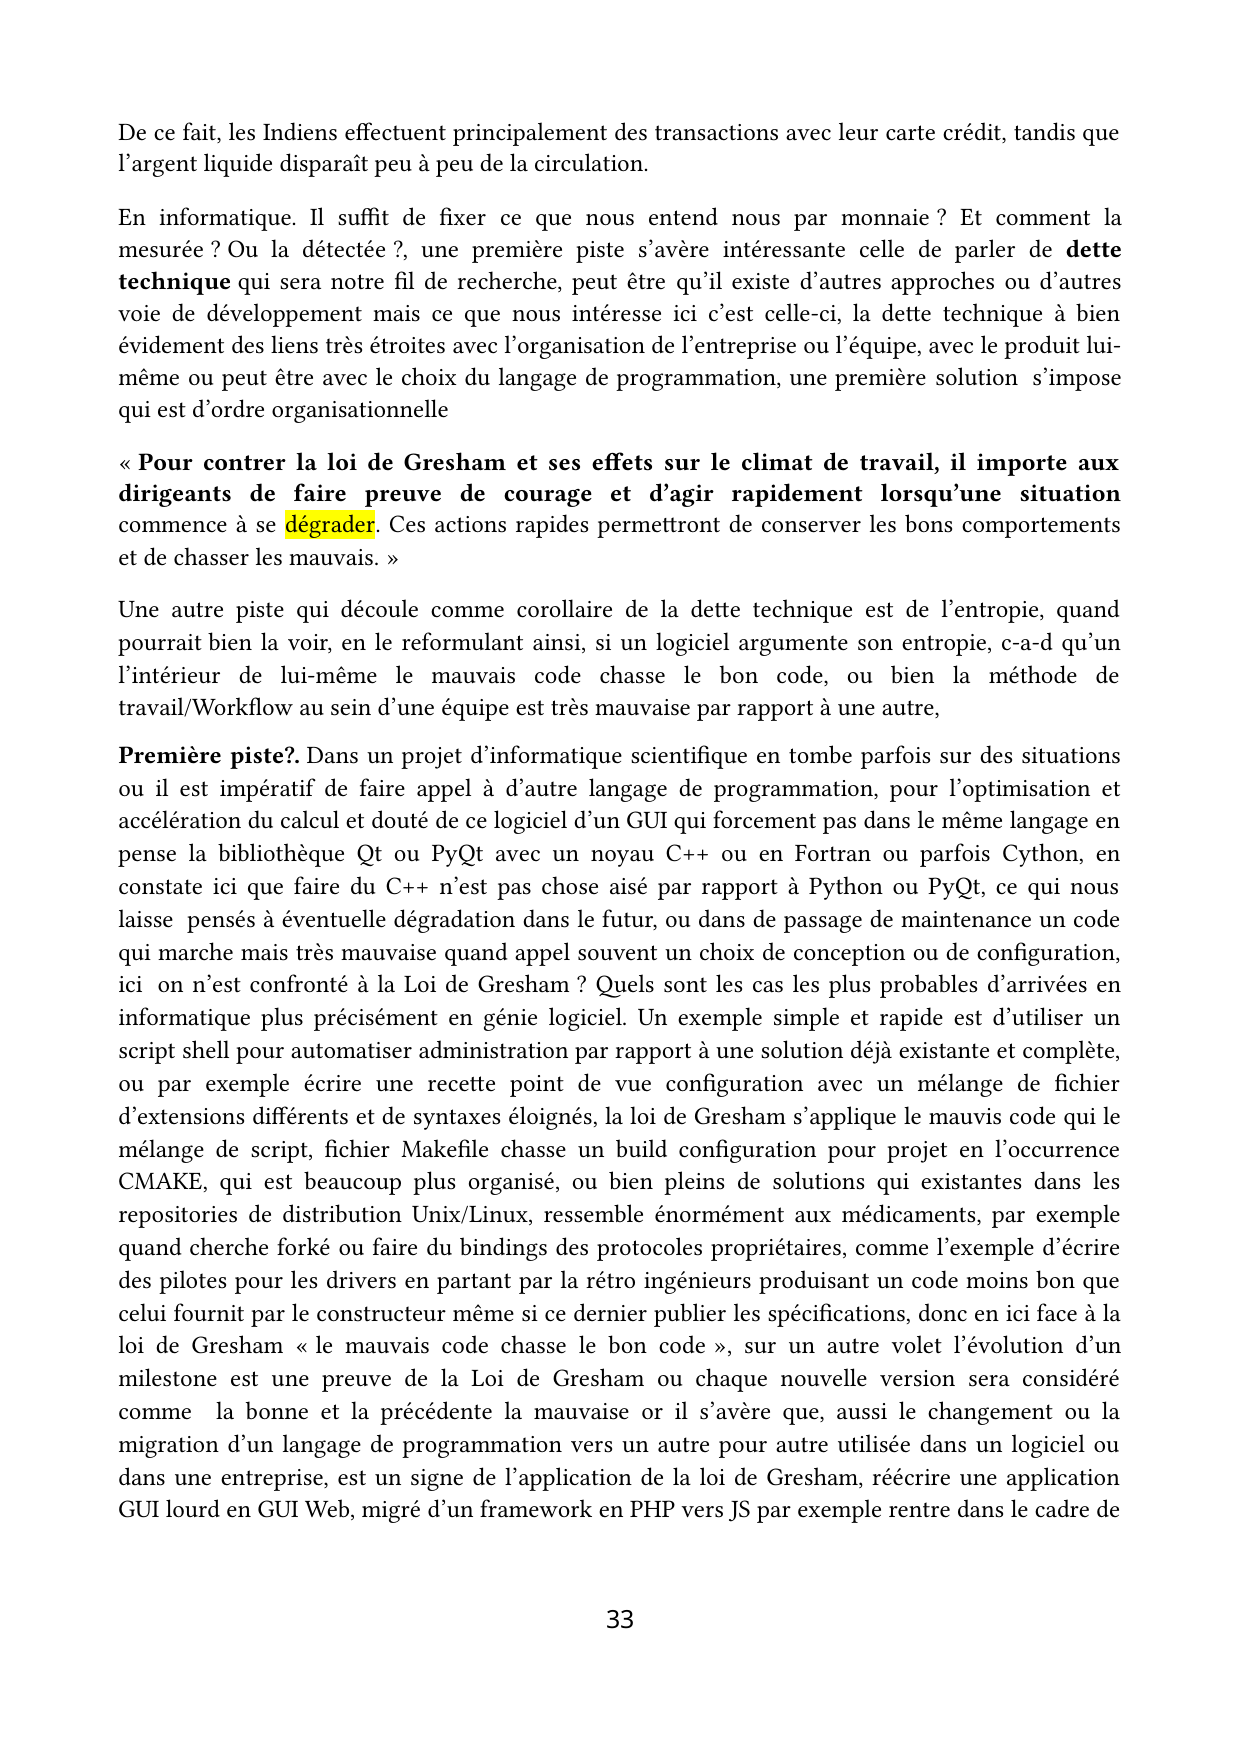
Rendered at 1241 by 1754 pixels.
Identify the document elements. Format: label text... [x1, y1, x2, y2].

text En informatique. Il suffit de fixer ce que nous entend nous par monnaie ? Et comment la mesurée ? Ou la détectée ?, une première piste s’avère intéressante celle de parler de dette technique qui sera notre fil de recherche, peut être qu’il existe d’autres approches ou d’autres voie de développement mais ce que nous intéresse ici c’est celle-ci, la dette technique à bien évidement des liens très étroites avec l’organisation de l’entreprise ou l’équipe, avec le produit lui-même ou peut être avec le choix du langage de programmation, une première solution s’impose qui est d’ordre organisationnelle [118, 202, 1122, 424]
text « Pour contrer la loi de Gresham et ses effets sur le climat de travail, il importe aux dirigeants de faire preuve de courage et d’agir rapidement lorsqu’une situation commence à se dégrader. Ces actions rapides permettront de conserver les bons comportements et de chasser les mauvais. » [118, 448, 1122, 571]
text De ce fait, les Indiens effectuent principalement des transactions avec leur carte crédit, tandis que l’argent liquide disparaît peu à peu de la circulation. [118, 118, 1122, 178]
text Une autre piste qui découle comme corollaire de la dette technique est de l’entropie, quand pourrait bien la voir, en le reformulant ainsi, si un logiciel argumente son entropie, c-a-d qu’un l’intérieur de lui-même le mauvais code chasse le bon code, ou bien la méthode de travail/Workflow au sein d’une équipe est très mauvaise par rapport à une autre, [118, 595, 1122, 722]
text Première piste?. Dans un projet d’informatique scientifique en tombe parfois sur des situations ou il est impératif de faire appel à d’autre langage de programmation, pour l’optimisation et accélération du calcul et douté de ce logiciel d’un GUI qui forcement pas dans le même langage en pense la bibliothèque Qt ou PyQt avec un noyau C++ ou en Fortran ou parfois Cython, en constate ici que faire du C++ n’est pas chose aisé par rapport à Python ou PyQt, ce qui nous laisse pensés à éventuelle dégradation dans le futur, ou dans de passage de maintenance un code qui marche mais très mauvaise quand appel souvent un choix de conception ou de configuration, ici on n’est confronté à la Loi de Gresham ? Quels sont les cas les plus probables d’arrivées en informatique plus précisément en génie logiciel. Un exemple simple et rapide est d’utiliser un script shell pour automatiser administration par rapport à une solution déjà existante et complète, ou par exemple écrire une recette point de vue configuration avec un mélange de fichier d’extensions différents et de syntaxes éloignés, la loi de Gresham s’applique le mauvis code qui le mélange de script, fichier Makefile chasse un build configuration pour projet en l’occurrence CMAKE, qui est beaucoup plus organisé, ou bien pleins de solutions qui existantes dans les repositories de distribution Unix/Linux, ressemble énormément aux médicaments, par exemple quand cherche forké ou faire du bindings des protocoles propriétaires, comme l’exemple d’écrire des pilotes pour les drivers en partant par la rétro ingénieurs produisant un code moins bon que celui fournit par le constructeur même si ce dernier publier les spécifications, donc en ici face à la loi de Gresham « le mauvais code chasse le bon code », sur un autre volet l’évolution d’un milestone est une preuve de la Loi de Gresham ou chaque nouvelle version sera considéré comme la bonne et la précédente la mauvaise or il s’avère que, aussi le changement ou la migration d’un langage de programmation vers un autre pour autre utilisée dans un logiciel ou dans une entreprise, est un signe de l’application de la loi de Gresham, réécrire une application GUI lourd en GUI Web, migré d’un framework en PHP vers JS par exemple rentre dans le cadre de [118, 741, 1122, 1524]
